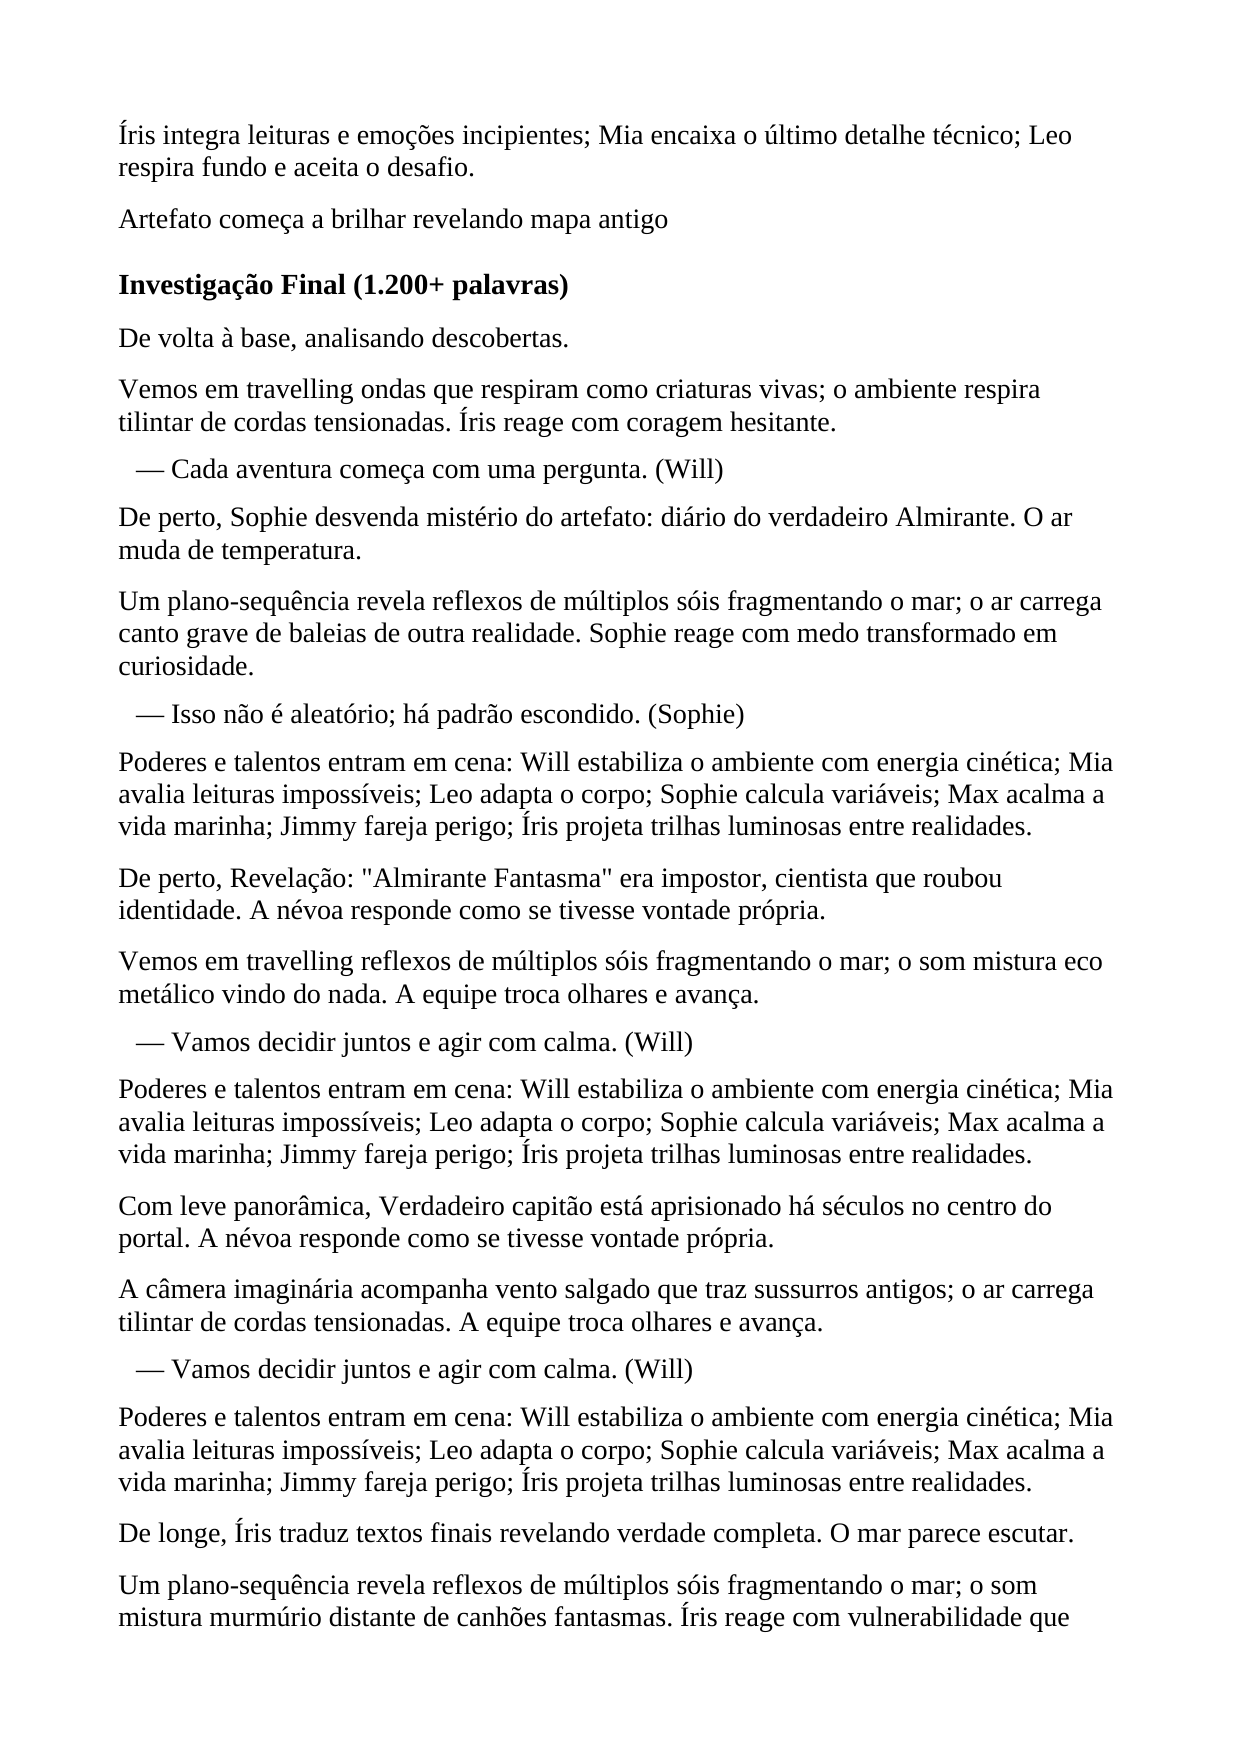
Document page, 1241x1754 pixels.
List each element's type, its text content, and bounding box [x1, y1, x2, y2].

text De longe, Íris traduz textos finais revelando verdade completa. O mar parece escutar. [118, 1517, 1122, 1549]
text Íris integra leituras e emoções incipientes; Mia encaixa o último detalhe técnico; Leo respira fundo e aceita o desafio. [118, 118, 1122, 183]
text — Vamos decidir juntos e agir com calma. (Will) [118, 1353, 1122, 1385]
text De perto, Revelação: "Almirante Fantasma" era impostor, cientista que roubou identidade. A névoa responde como se tivesse vontade própria. [118, 861, 1122, 926]
text Com leve panorâmica, Verdadeiro capitão está aprisionado há séculos no centro do portal. A névoa responde como se tivesse vontade própria. [118, 1189, 1122, 1253]
text Um plano-sequência revela reflexos de múltiplos sóis fragmentando o mar; o som mistura murmúrio distante de canhões fantasmas. Íris reage com vulnerabilidade que [118, 1568, 1122, 1633]
text Artefato começa a brilhar revelando mapa antigo [118, 202, 1122, 234]
text Poderes e talentos entram em cena: Will estabiliza o ambiente com energia cinética; Mia avalia leituras impossíveis; Leo adapta o corpo; Sophie calcula variáveis; Max acalma a vida marinha; Jimmy fareja perigo; Íris projeta trilhas luminosas entre realidades. [118, 1400, 1122, 1498]
text Vemos em travelling ondas que respiram como criaturas vivas; o ambiente respira tilintar de cordas tensionadas. Íris reage com coragem hesitante. [118, 372, 1122, 437]
text Um plano-sequência revela reflexos de múltiplos sóis fragmentando o mar; o ar carrega canto grave de baleias de outra realidade. Sophie reage com medo transformado em curiosidade. [118, 584, 1122, 681]
text De volta à base, analisando descobertas. [118, 321, 1122, 353]
text Poderes e talentos entram em cena: Will estabiliza o ambiente com energia cinética; Mia avalia leituras impossíveis; Leo adapta o corpo; Sophie calcula variáveis; Max acalma a vida marinha; Jimmy fareja perigo; Íris projeta trilhas luminosas entre realidades. [118, 1072, 1122, 1170]
text — Isso não é aleatório; há padrão escondido. (Sophie) [118, 697, 1122, 729]
subtitle Investigação Final (1.200+ palavras) [118, 267, 1122, 301]
text A câmera imaginária acompanha vento salgado que traz sussurros antigos; o ar carrega tilintar de cordas tensionadas. A equipe troca olhares e avança. [118, 1272, 1122, 1337]
text De perto, Sophie desvenda mistério do artefato: diário do verdadeiro Almirante. O ar muda de temperatura. [118, 500, 1122, 565]
text Vemos em travelling reflexos de múltiplos sóis fragmentando o mar; o som mistura eco metálico vindo do nada. A equipe troca olhares e avança. [118, 944, 1122, 1009]
text — Vamos decidir juntos e agir com calma. (Will) [118, 1025, 1122, 1057]
text Poderes e talentos entram em cena: Will estabiliza o ambiente com energia cinética; Mia avalia leituras impossíveis; Leo adapta o corpo; Sophie calcula variáveis; Max acalma a vida marinha; Jimmy fareja perigo; Íris projeta trilhas luminosas entre realidades. [118, 744, 1122, 842]
text — Cada aventura começa com uma pergunta. (Will) [118, 453, 1122, 485]
